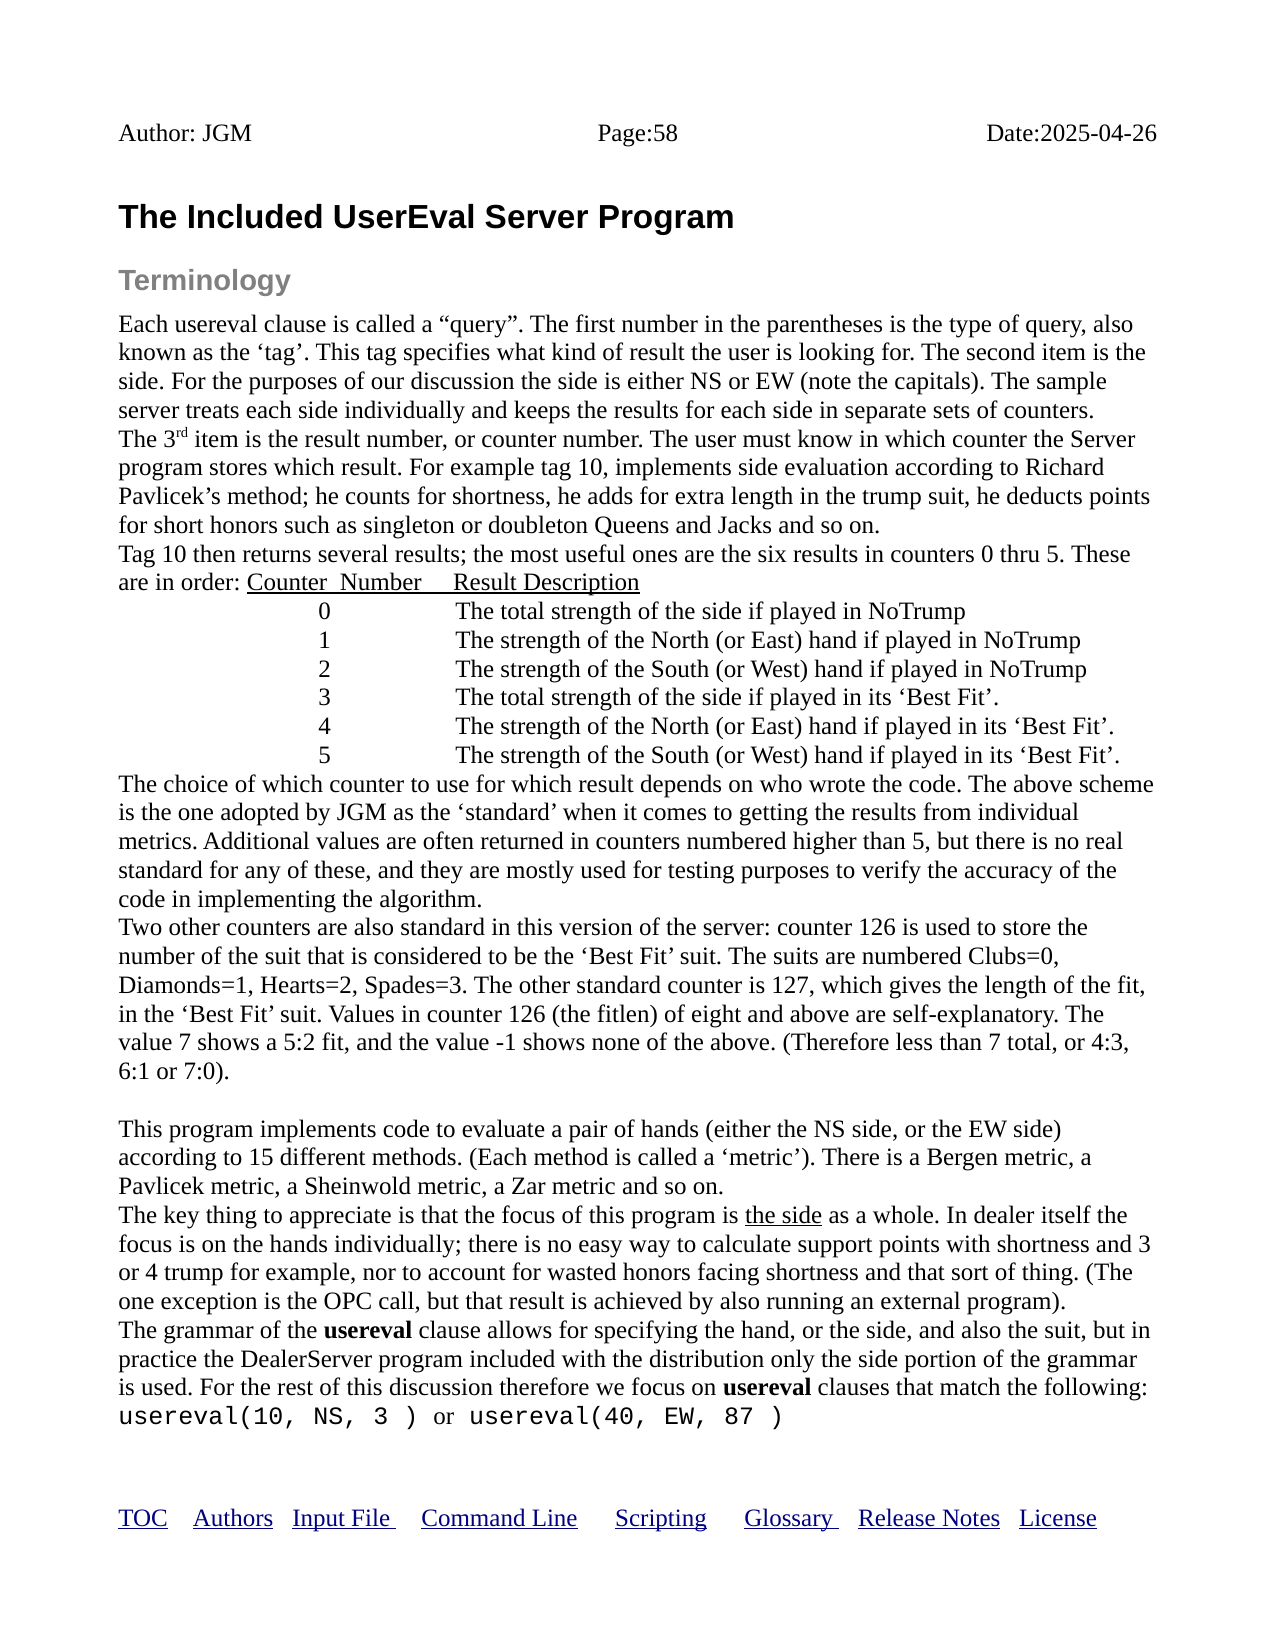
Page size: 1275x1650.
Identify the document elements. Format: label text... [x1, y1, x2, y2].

text 0 The total strength of the side if played in NoTrump [118, 596, 1157, 625]
text Tag 10 then returns several results; the most useful ones are the six results in counters 0 thru 5. These are in order: Counter Number Result Description [118, 539, 1157, 596]
text 1 The strength of the North (or East) hand if played in NoTrump [118, 625, 1157, 654]
text Each usereval clause is called a “query”. The first number in the parentheses is the type of query, also known as the ‘tag’. This tag specifies what kind of result the user is looking for. The second item is the side. For the purposes of our discussion the side is either NS or EW (note the capitals). The sample server treats each side individually and keeps the results for each side in separate sets of counters. [118, 309, 1157, 424]
text 2 The strength of the South (or West) hand if played in NoTrump [118, 654, 1157, 682]
text 5 The strength of the South (or West) hand if played in its ‘Best Fit’. [118, 740, 1157, 769]
text 3 The total strength of the side if played in its ‘Best Fit’. [118, 682, 1157, 711]
text Two other counters are also standard in this version of the server: counter 126 is used to store the number of the suit that is considered to be the ‘Best Fit’ suit. The suits are numbered Clubs=0, Diamonds=1, Hearts=2, Spades=3. The other standard counter is 127, which gives the length of the fit, in the ‘Best Fit’ suit. Values in counter 126 (the fitlen) of eight and above are self-explanatory. The value 7 shows a 5:2 fit, and the value -1 shows none of the above. (Therefore less than 7 total, or 4:3, 6:1 or 7:0). [118, 912, 1157, 1085]
text The 3rd item is the result number, or counter number. The user must know in which counter the Server program stores which result. For example tag 10, implements side evaluation according to Richard Pavlicek’s method; he counts for shortness, he adds for extra length in the trump suit, he deducts points for short honors such as singleton or doubleton Queens and Jacks and so on. [118, 424, 1157, 539]
text The key thing to appreciate is that the focus of this program is the side as a whole. In dealer itself the focus is on the hands individually; there is no easy way to calculate support points with shortness and 3 or 4 trump for example, nor to account for wasted honors facing shortness and that sort of thing. (The one exception is the OPC call, but that result is achieved by also running an external program). [118, 1200, 1157, 1315]
text The choice of which counter to use for which result depends on who wrote the code. The above scheme is the one adopted by JGM as the ‘standard’ when it comes to getting the results from individual metrics. Additional values are often returned in counters numbered higher than 5, but there is no real standard for any of these, and they are mostly used for testing purposes to verify the accuracy of the code in implementing the algorithm. [118, 769, 1157, 912]
text usereval(10, NS, 3 ) or usereval(40, EW, 87 ) [118, 1401, 1157, 1432]
subtitle Terminology [118, 263, 1157, 296]
subtitle The Included UserEval Server Program [118, 197, 1157, 236]
text The grammar of the usereval clause allows for specifying the hand, or the side, and also the suit, but in practice the DealerServer program included with the distribution only the side portion of the grammar is used. For the rest of this discussion therefore we focus on usereval clauses that match the following: [118, 1315, 1157, 1401]
text 4 The strength of the North (or East) hand if played in its ‘Best Fit’. [118, 711, 1157, 740]
text This program implements code to evaluate a pair of hands (either the NS side, or the EW side) according to 15 different methods. (Each method is called a ‘metric’). There is a Bergen metric, a Pavlicek metric, a Sheinwold metric, a Zar metric and so on. [118, 1114, 1157, 1200]
